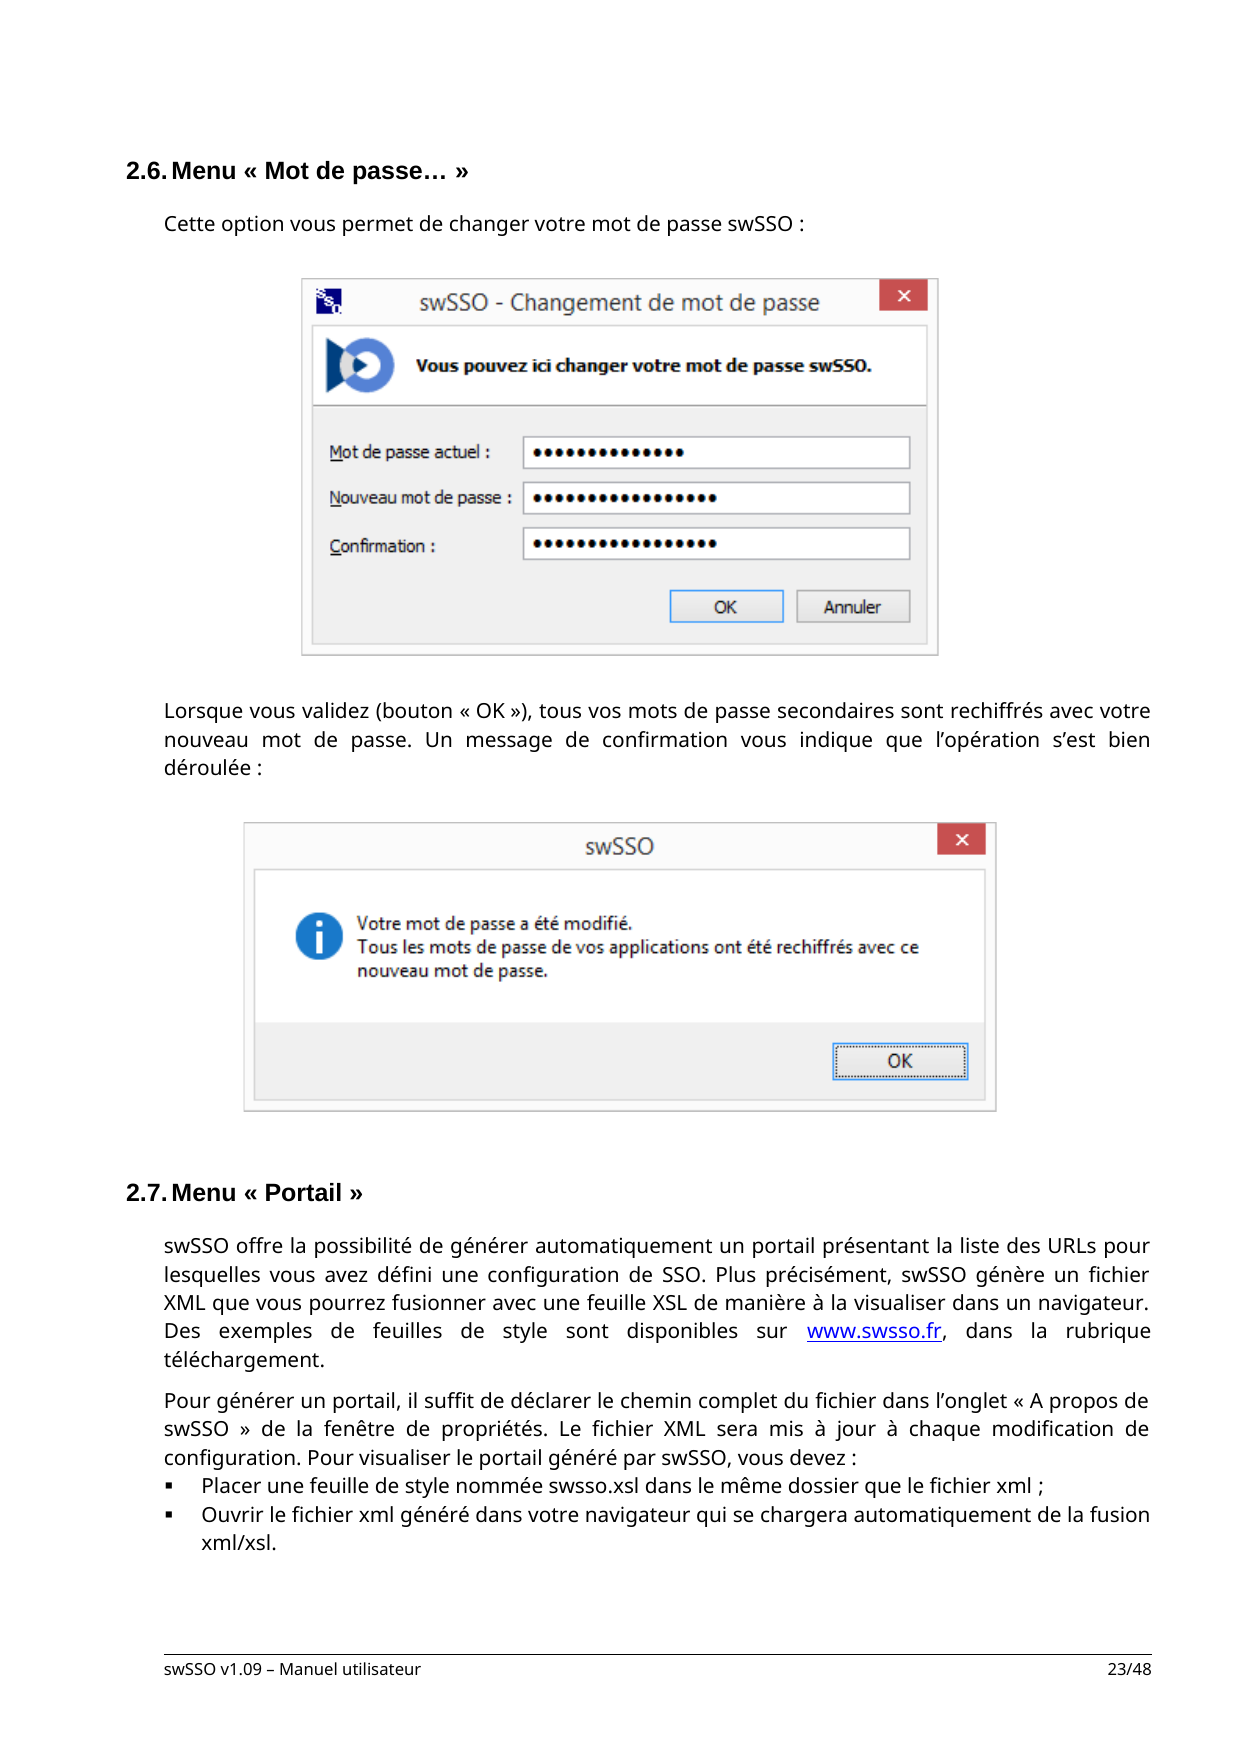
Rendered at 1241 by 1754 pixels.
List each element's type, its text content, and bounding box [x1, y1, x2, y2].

picture [243, 822, 997, 1112]
picture [301, 278, 939, 656]
text Cette option vous permet de changer votre mot de passe swSSO : [164, 209, 1152, 238]
text Pour générer un portail, il suffit de déclarer le chemin complet du fichier dans l’onglet « A propos de swSSO » de la fenêtre de propriétés. Le fichier XML sera mis à jour à chaque modification de configuration. Pour visualiser le portail généré par swSSO, vous devez : [164, 1386, 1152, 1471]
subtitle Menu « Mot de passe… » [126, 156, 1152, 184]
text swSSO offre la possibilité de générer automatiquement un portail présentant la liste des URLs pour lesquelles vous avez défini une configuration de SSO. Plus précisément, swSSO génère un fichier XML que vous pourrez fusionner avec une feuille XSL de manière à la visualiser dans un navigateur. Des exemples de feuilles de style sont disponibles sur www.swsso.fr, dans la rubrique téléchargement. [164, 1231, 1152, 1373]
subtitle Menu « Portail » [126, 1177, 1152, 1206]
list Placer une feuille de style nommée swsso.xsl dans le même dossier que le fichier xml ; [164, 1471, 1152, 1500]
list Ouvrir le fichier xml généré dans votre navigateur qui se chargera automatiquement de la fusion xml/xsl. [164, 1500, 1152, 1557]
text Lorsque vous validez (bouton « OK »), tous vos mots de passe secondaires sont rechiffrés avec votre nouveau mot de passe. Un message de confirmation vous indique que l’opération s’est bien déroulée : [164, 696, 1152, 782]
